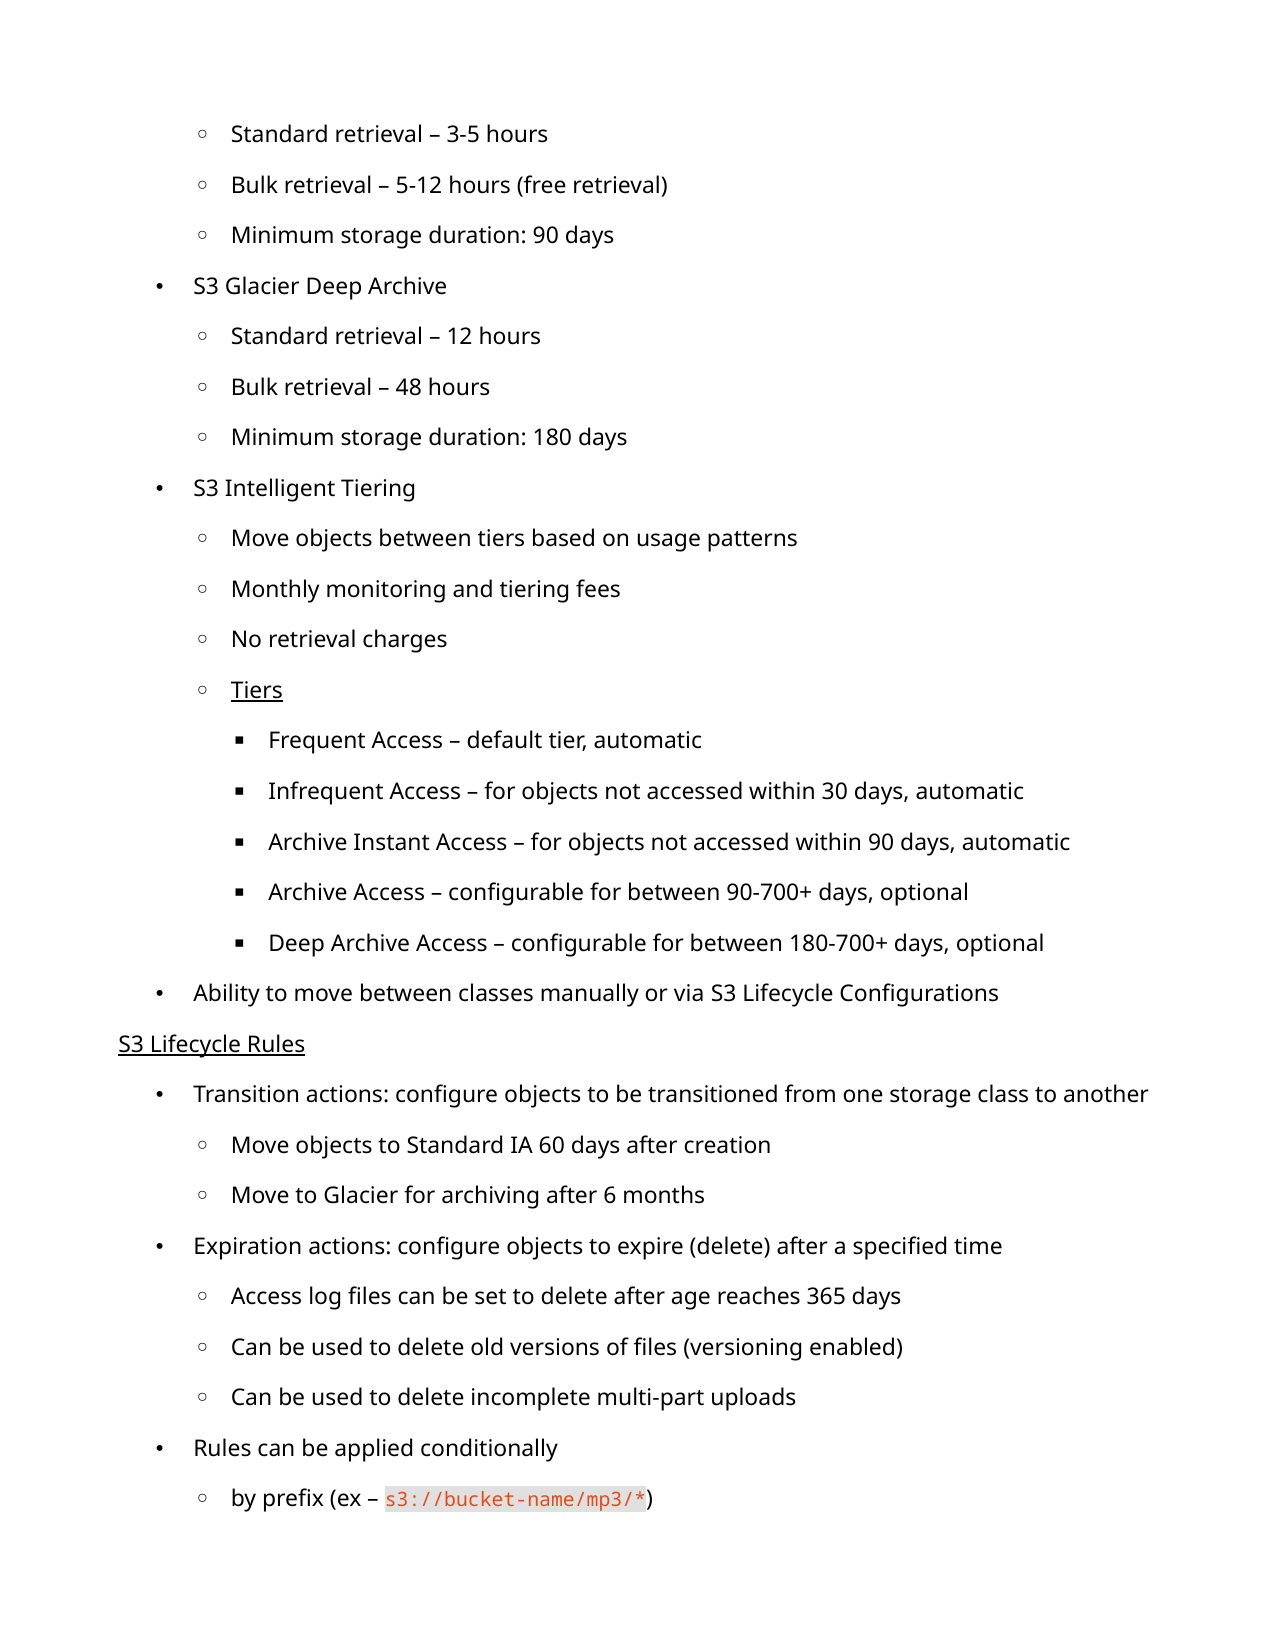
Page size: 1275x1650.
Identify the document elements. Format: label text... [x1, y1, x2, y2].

list Can be used to delete old versions of files (versioning enabled) [193, 1331, 1157, 1362]
list S3 Glacier Deep Archive [156, 270, 1157, 301]
list Move to Glacier for archiving after 6 months [193, 1179, 1157, 1210]
list No retrieval charges [193, 623, 1157, 654]
list Infrequent Access – for objects not accessed within 30 days, automatic [231, 775, 1157, 806]
list Move objects to Standard IA 60 days after creation [193, 1128, 1157, 1160]
list Archive Access – configurable for between 90-700+ days, optional [231, 876, 1157, 907]
list Can be used to delete incomplete multi-part uploads [193, 1381, 1157, 1412]
list Tiers [193, 674, 1157, 705]
list Monthly monitoring and tiering fees [193, 573, 1157, 604]
list Archive Instant Access – for objects not accessed within 90 days, automatic [231, 825, 1157, 857]
list Expiration actions: configure objects to expire (delete) after a specified time [156, 1229, 1157, 1261]
list Deep Archive Access – configurable for between 180-700+ days, optional [231, 926, 1157, 958]
text S3 Lifecycle Rules [118, 1027, 1157, 1059]
list Minimum storage duration: 180 days [193, 421, 1157, 452]
list Bulk retrieval – 48 hours [193, 371, 1157, 402]
list Move objects between tiers based on usage patterns [193, 522, 1157, 553]
list Minimum storage duration: 90 days [193, 219, 1157, 250]
list Frequent Access – default tier, automatic [231, 724, 1157, 756]
list S3 Intelligent Tiering [156, 472, 1157, 503]
list Rules can be applied conditionally [156, 1432, 1157, 1463]
list Standard retrieval – 3-5 hours [193, 118, 1157, 149]
list by prefix (ex – s3://bucket-name/mp3/*) [193, 1482, 1157, 1513]
list Bulk retrieval – 5-12 hours (free retrieval) [193, 169, 1157, 200]
list Transition actions: configure objects to be transitioned from one storage class to another [156, 1078, 1157, 1109]
list Ability to move between classes manually or via S3 Lifecycle Configurations [156, 977, 1157, 1008]
list Access log files can be set to delete after age reaches 365 days [193, 1280, 1157, 1311]
list Standard retrieval – 12 hours [193, 320, 1157, 351]
